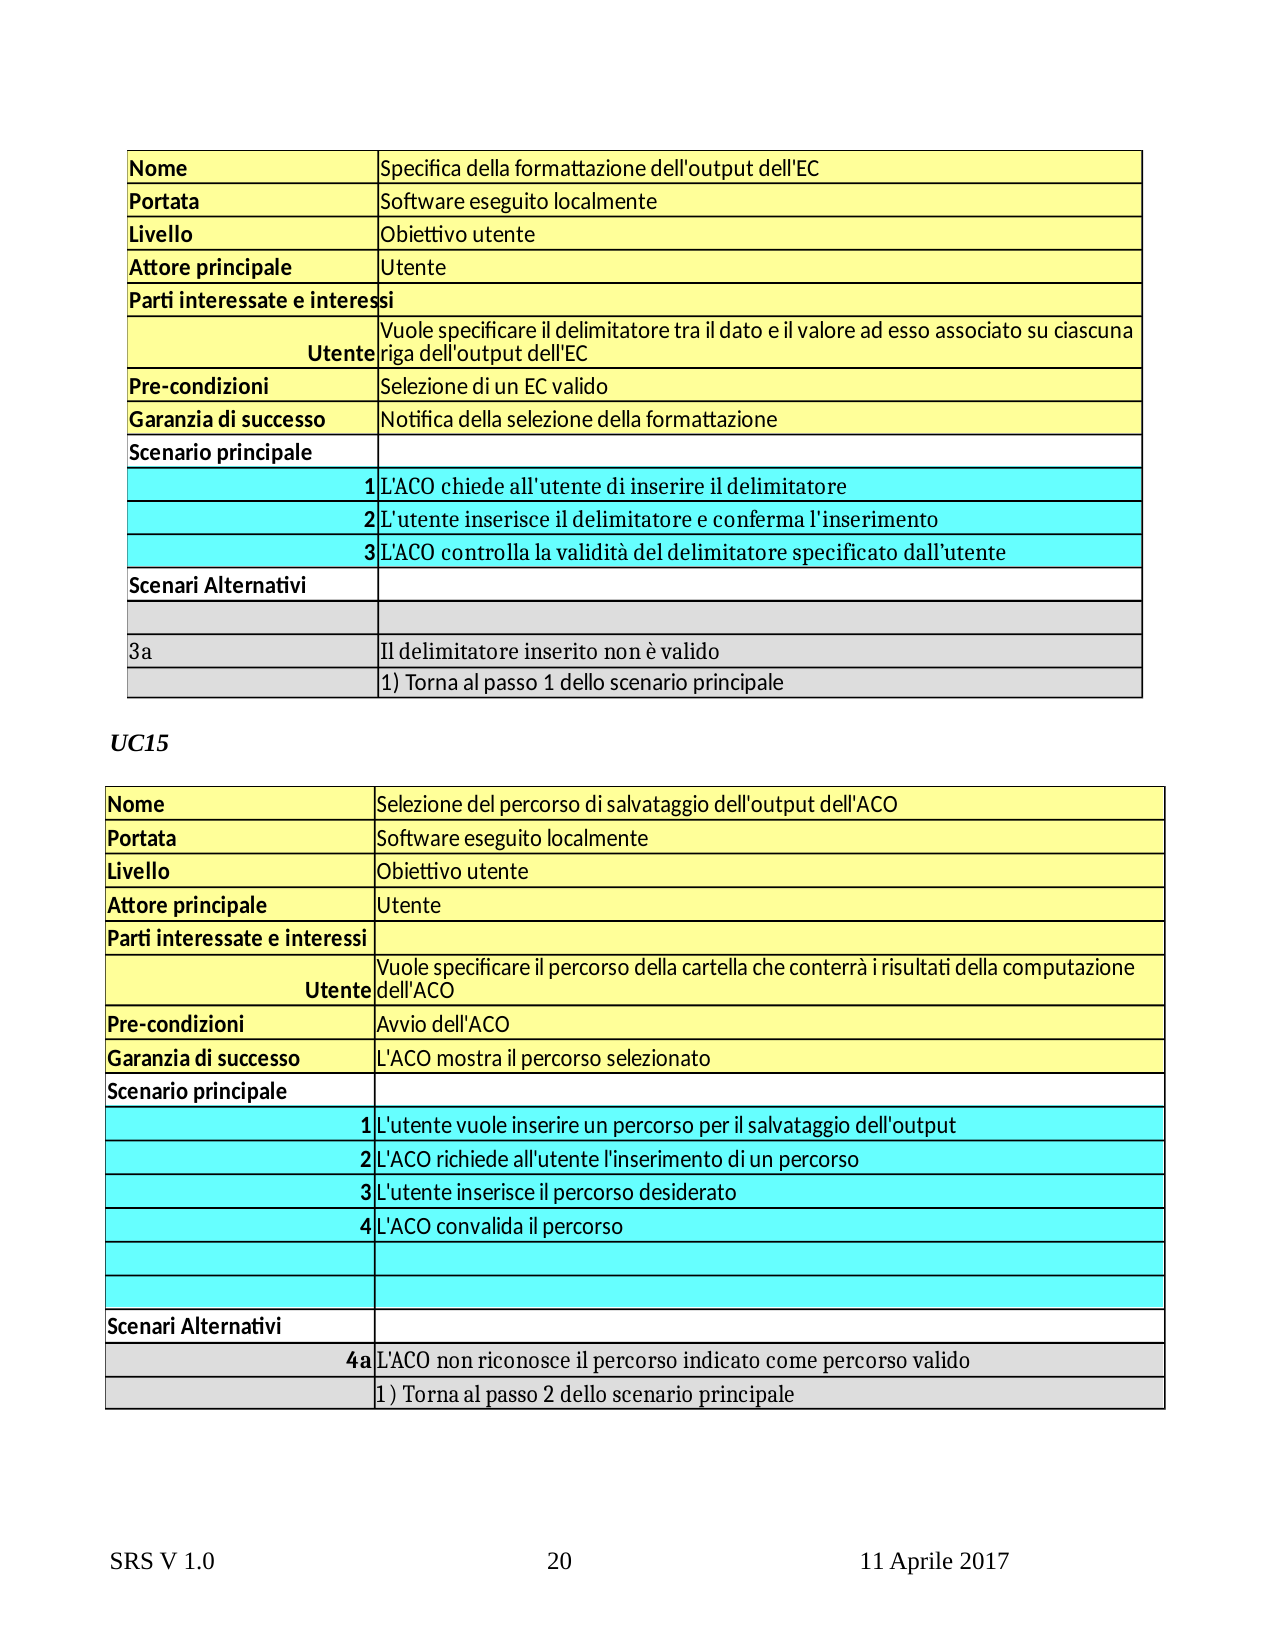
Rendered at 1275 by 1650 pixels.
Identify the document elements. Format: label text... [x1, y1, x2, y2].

text UC15 [109, 150, 1162, 757]
